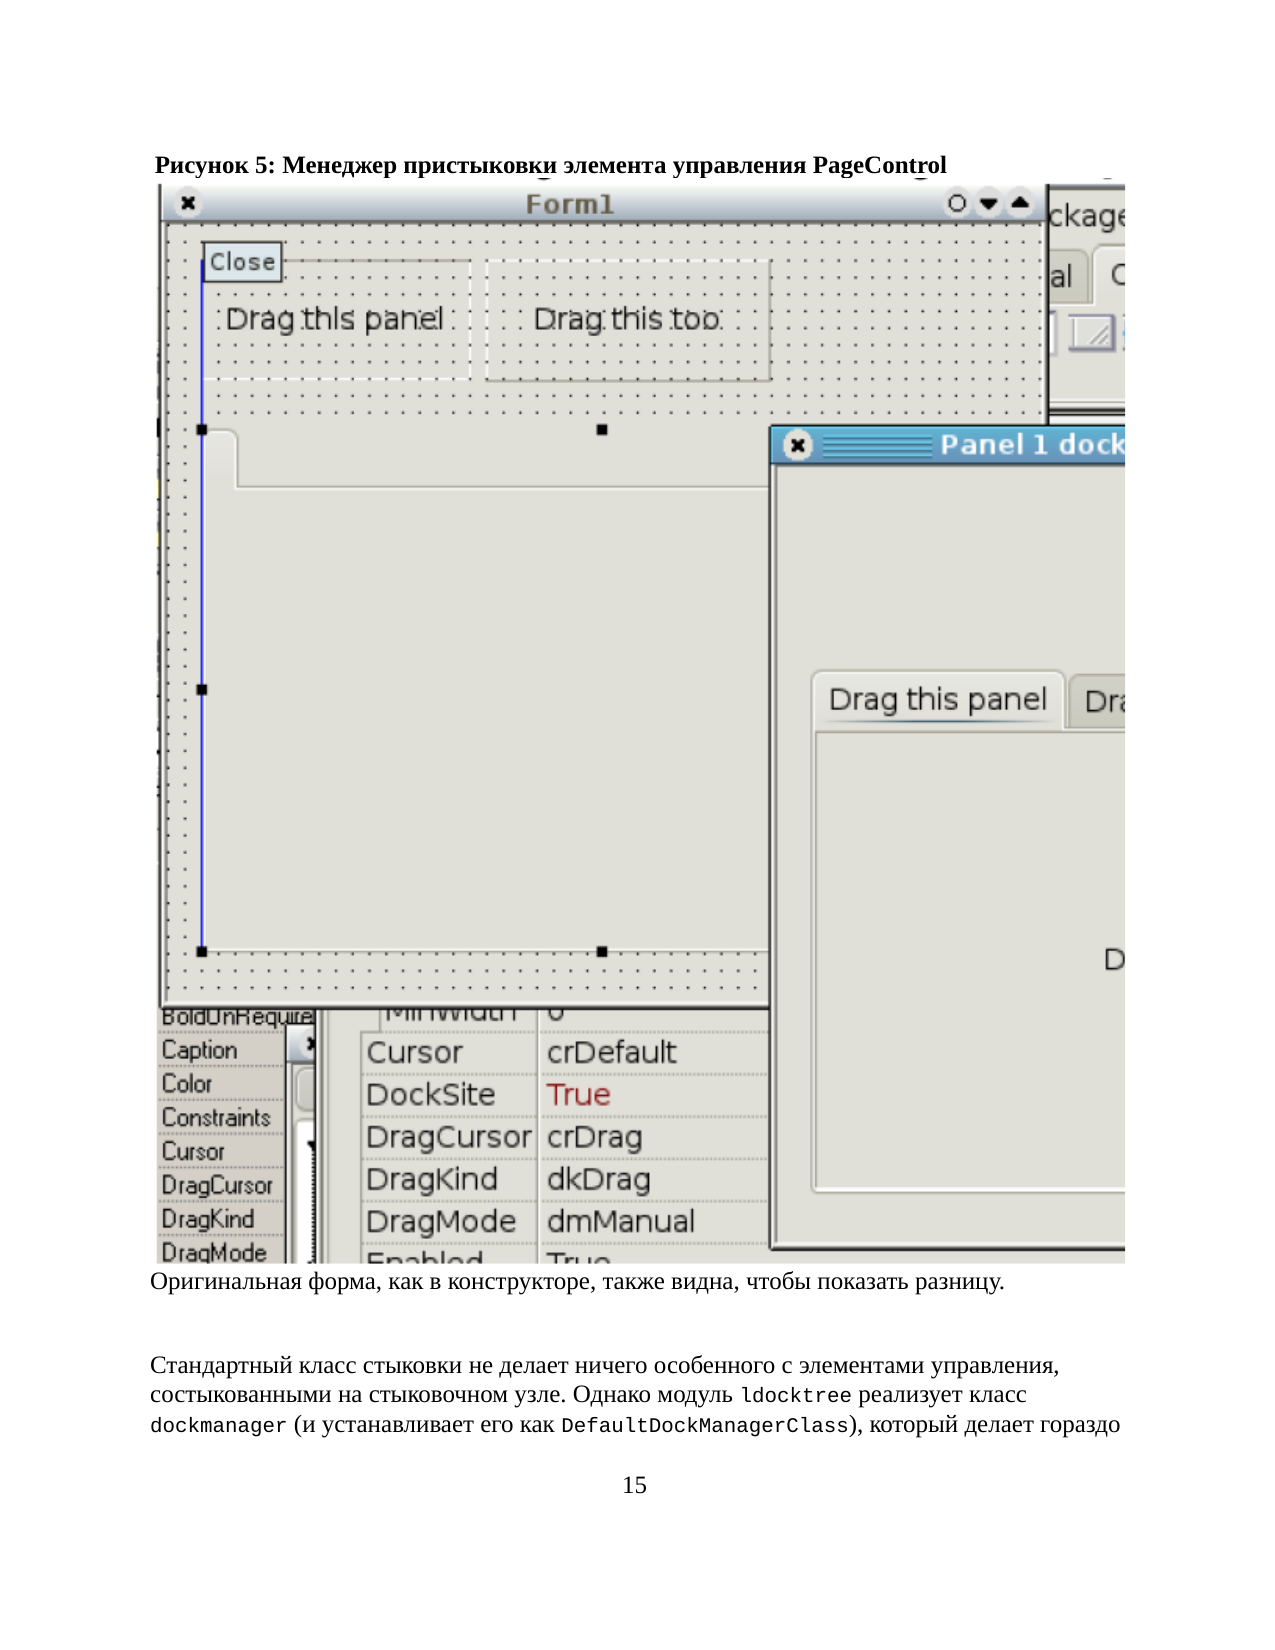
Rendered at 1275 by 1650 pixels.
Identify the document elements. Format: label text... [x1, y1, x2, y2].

picture [154, 178, 1125, 1267]
text Стандартный класс стыковки не делает ничего особенного с элементами управления, состыкованными на стыковочном узле. Однако модуль ldocktree реализует класс dockmanager (и устанавливает его как DefaultDockManagerClass), который делает гораздо [150, 1351, 1125, 1438]
table_cell [150, 179, 154, 1266]
table_header Рисунок 5: Менеджер пристыковки элемента управления PageControl [150, 150, 1125, 179]
text Оригинальная форма, как в конструкторе, также видна, чтобы показать разницу. [150, 1266, 1125, 1295]
